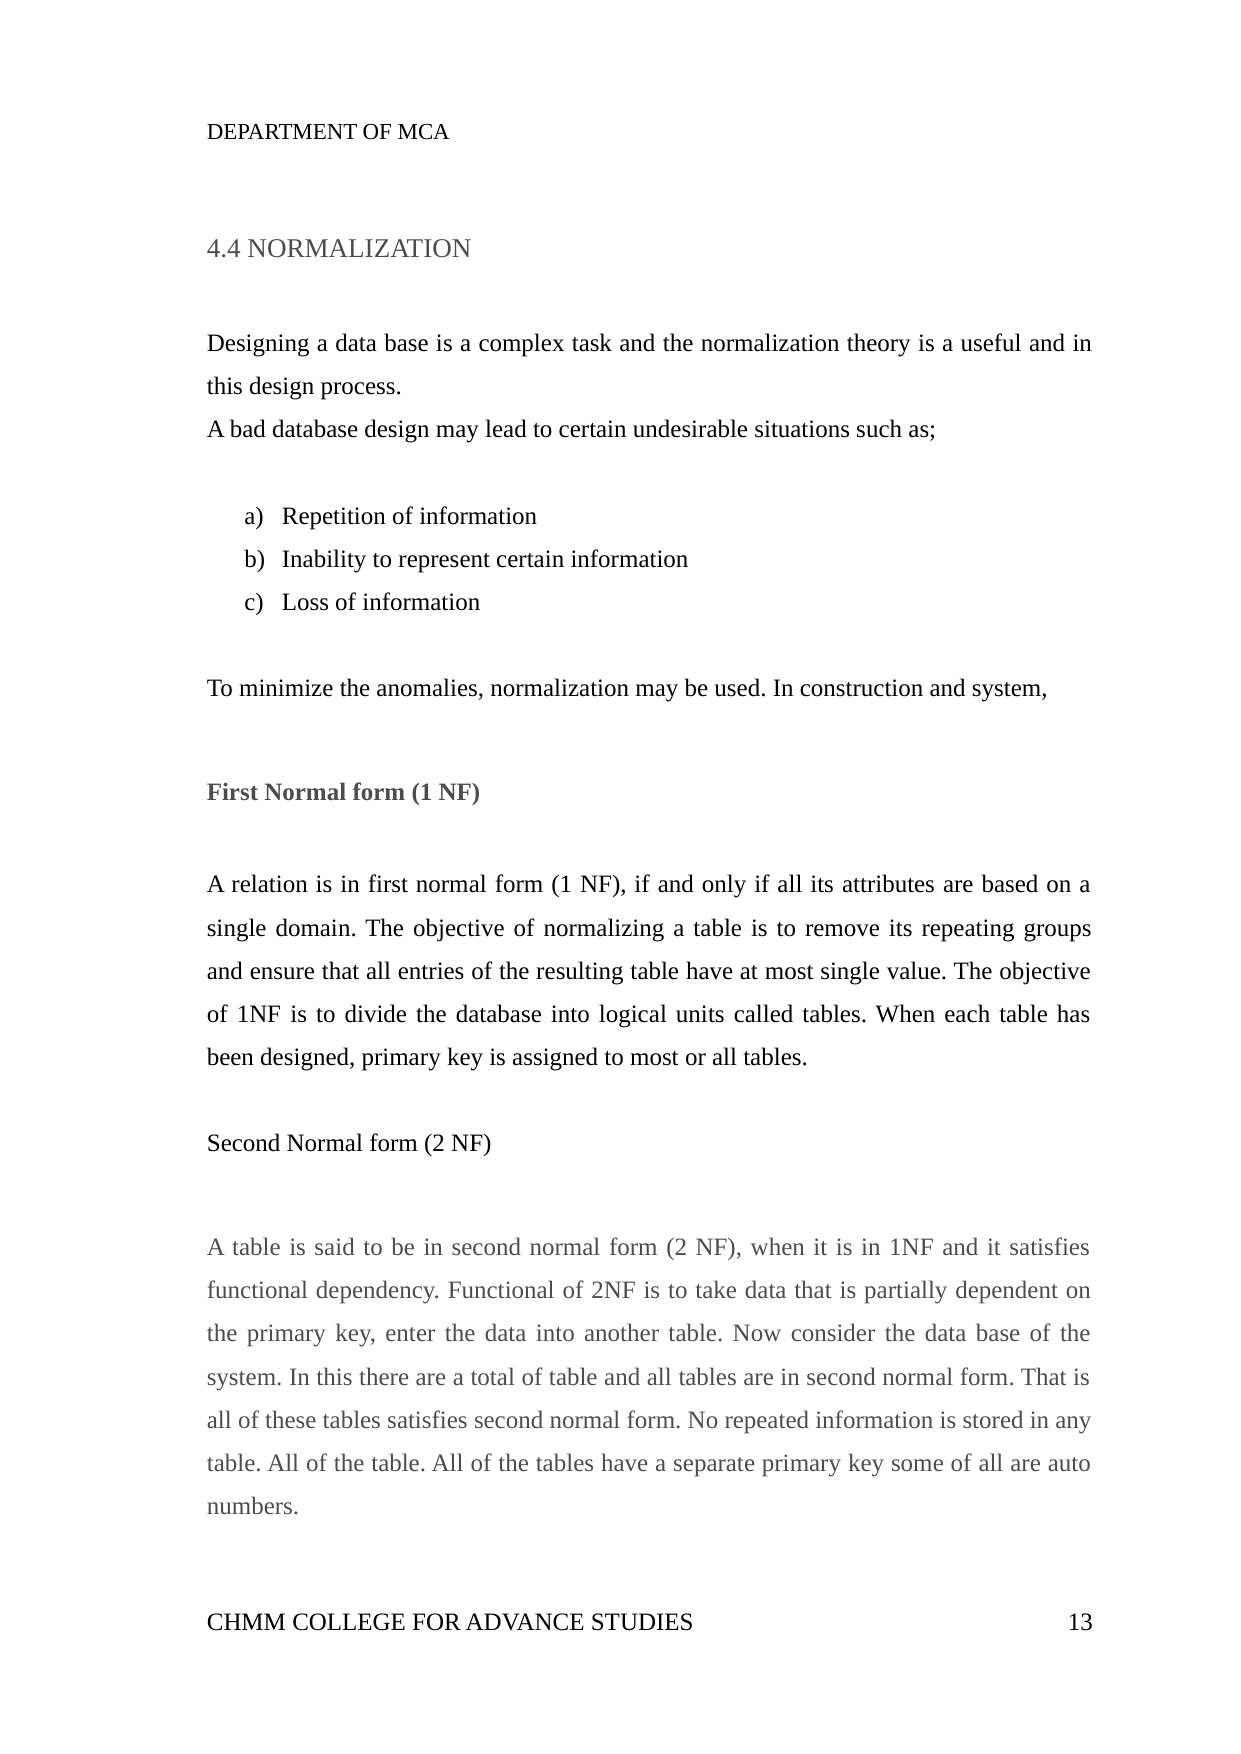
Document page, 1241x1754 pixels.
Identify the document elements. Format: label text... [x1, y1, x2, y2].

list Loss of information [244, 587, 1093, 616]
text Designing a data base is a complex task and the normalization theory is a useful and in this design process. [207, 328, 1093, 400]
text A bad database design may lead to certain undesirable situations such as; [207, 414, 1093, 443]
text To minimize the anomalies, normalization may be used. In construction and system, [207, 673, 1093, 702]
text A table is said to be in second normal form (2 NF), when it is in 1NF and it satisfies functional dependency. Functional of 2NF is to take data that is partially dependent on the primary key, enter the data into another table. Now consider the data base of the system. In this there are a total of table and all tables are in second normal form. That is all of these tables satisfies second normal form. No repeated information is stored in any table. All of the table. All of the tables have a separate primary key some of all are auto numbers. [207, 1232, 1093, 1520]
text Second Normal form (2 NF) [207, 1128, 1093, 1157]
text A relation is in first normal form (1 NF), if and only if all its attributes are based on a single domain. The objective of normalizing a table is to remove its repeating groups and ensure that all entries of the resulting table have at most single value. The objective of 1NF is to divide the database into logical units called tables. When each table has been designed, primary key is assigned to most or all tables. [207, 869, 1093, 1071]
text 4.4 NORMALIZATION [207, 232, 1093, 264]
list Repetition of information [244, 501, 1093, 529]
list Inability to represent certain information [244, 544, 1093, 573]
text First Normal form (1 NF) [207, 777, 1093, 806]
